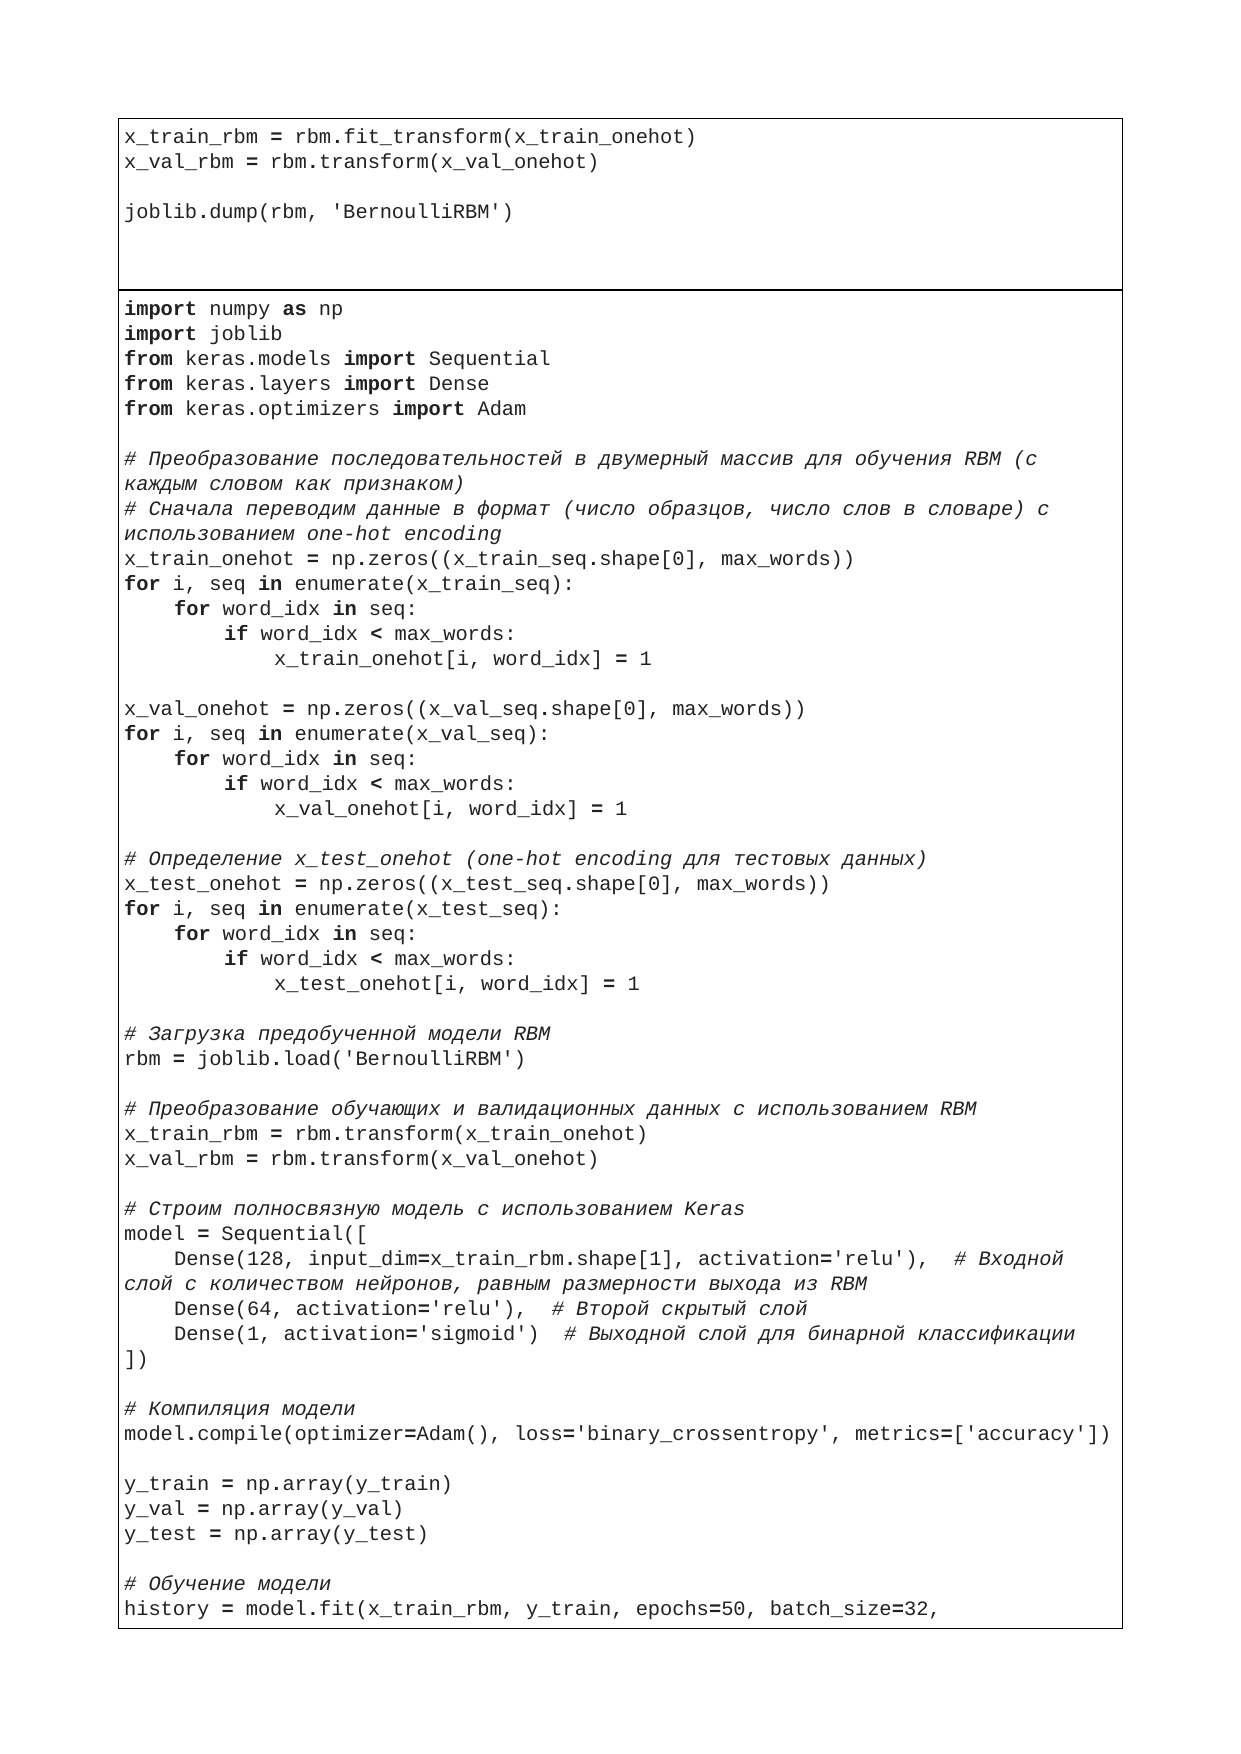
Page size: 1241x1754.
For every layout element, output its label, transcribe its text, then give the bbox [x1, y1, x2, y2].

table_header import numpy as np import joblib from keras.models import Sequential from keras.layers import Dense from keras.optimizers import Adam # Преобразование последовательностей в двумерный массив для обучения RBM (с каждым словом как признаком) # Сначала переводим данные в формат (число образцов, число слов в словаре) с использованием one-hot encoding x_train_onehot = np.zeros((x_train_seq.shape[0], max_words)) for i, seq in enumerate(x_train_seq): for word_idx in seq: if word_idx < max_words: x_train_onehot[i, word_idx] = 1 x_val_onehot = np.zeros((x_val_seq.shape[0], max_words)) for i, seq in enumerate(x_val_seq): for word_idx in seq: if word_idx < max_words: x_val_onehot[i, word_idx] = 1 # Определение x_test_onehot (one-hot encoding для тестовых данных) x_test_onehot = np.zeros((x_test_seq.shape[0], max_words)) for i, seq in enumerate(x_test_seq): for word_idx in seq: if word_idx < max_words: x_test_onehot[i, word_idx] = 1 # Загрузка предобученной модели RBM rbm = joblib.load('BernoulliRBM') # Преобразование обучающих и валидационных данных с использованием RBM x_train_rbm = rbm.transform(x_train_onehot) x_val_rbm = rbm.transform(x_val_onehot) # Строим полносвязную модель с использованием Keras model = Sequential([ Dense(128, input_dim=x_train_rbm.shape[1], activation='relu'), # Входной слой с количеством нейронов, равным размерности выхода из RBM Dense(64, activation='relu'), # Второй скрытый слой Dense(1, activation='sigmoid') # Выходной слой для бинарной классификации ]) # Компиляция модели model.compile(optimizer=Adam(), loss='binary_crossentropy', metrics=['accuracy']) y_train = np.array(y_train) y_val = np.array(y_val) y_test = np.array(y_test) # Обучение модели history = model.fit(x_train_rbm, y_train, epochs=50, batch_size=32, [119, 291, 1122, 1627]
table_header x_train_rbm = rbm.fit_transform(x_train_onehot) x_val_rbm = rbm.transform(x_val_onehot) joblib.dump(rbm, 'BernoulliRBM') [119, 119, 1122, 289]
